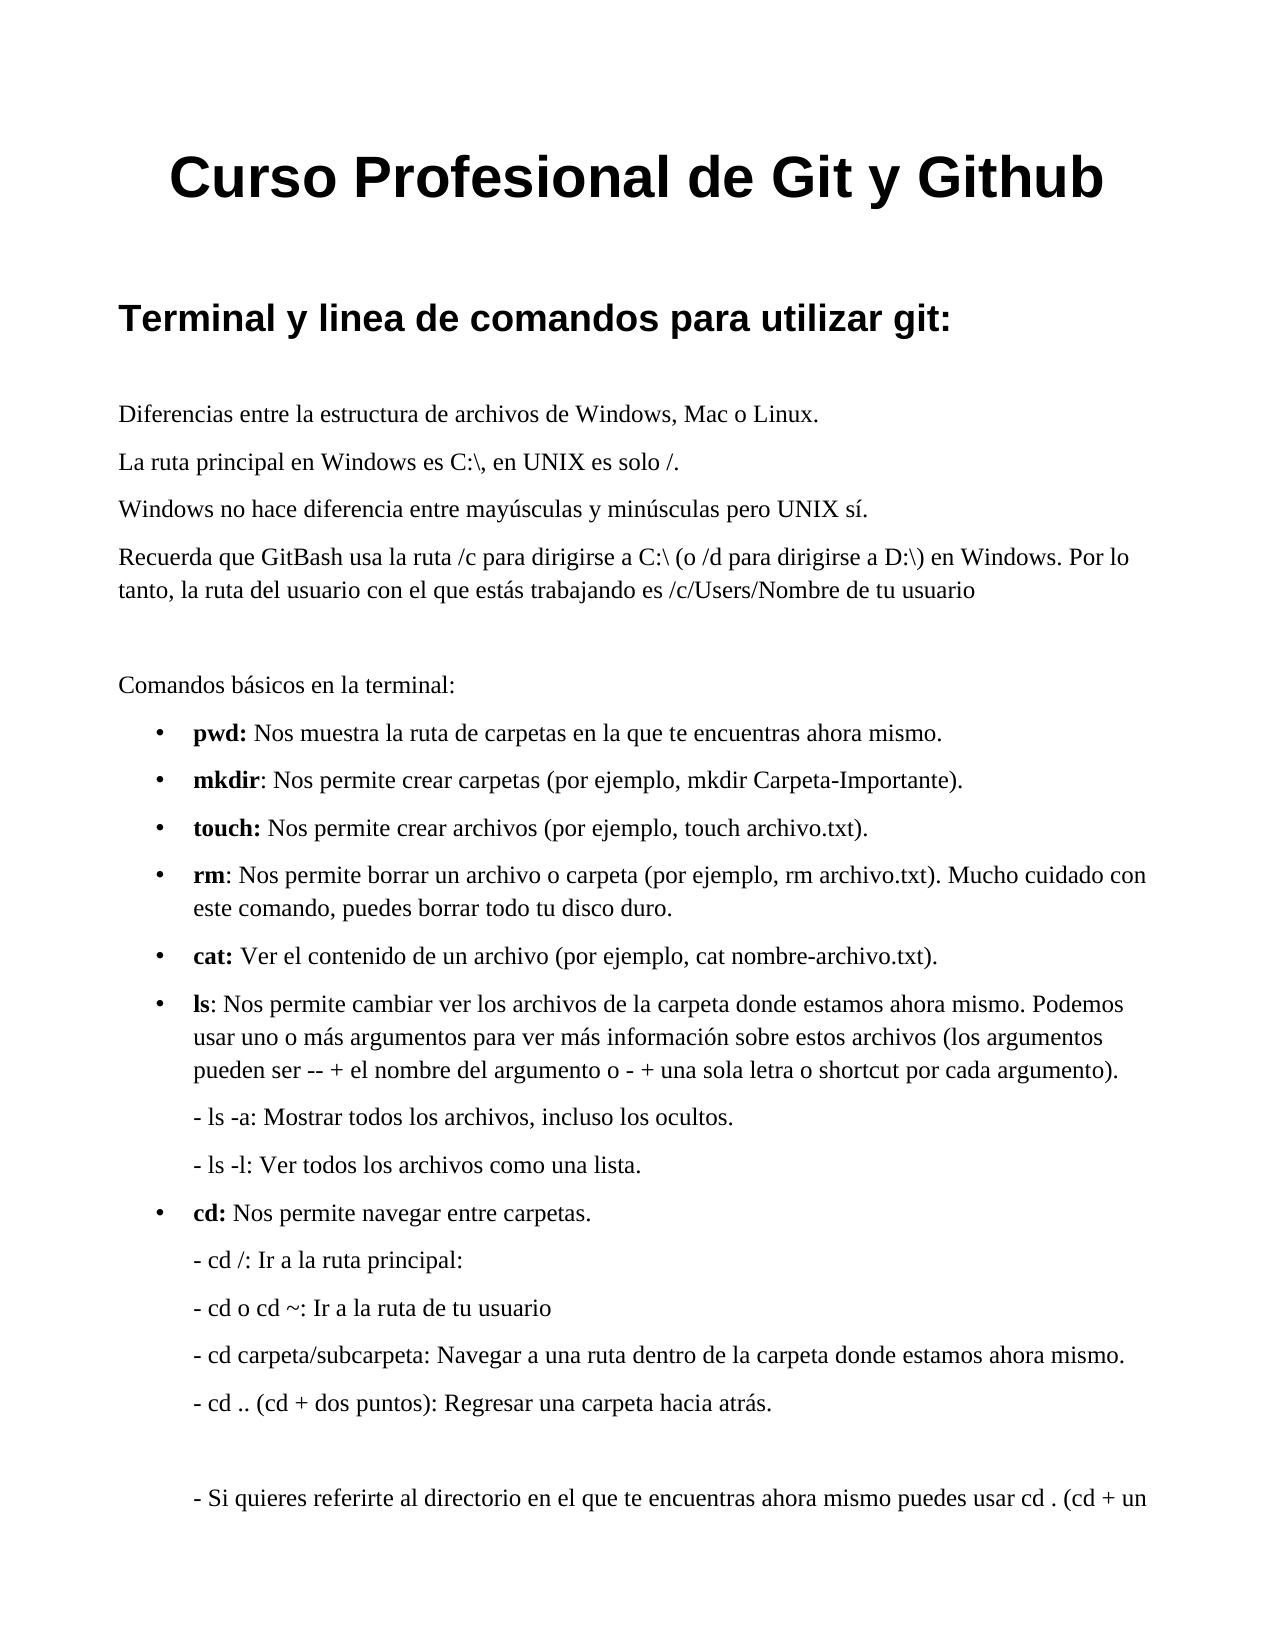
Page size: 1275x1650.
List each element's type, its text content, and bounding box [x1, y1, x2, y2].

list touch: Nos permite crear archivos (por ejemplo, touch archivo.txt). [156, 813, 1157, 842]
text Diferencias entre la estructura de archivos de Windows, Mac o Linux. [118, 399, 1157, 428]
list cd: Nos permite navegar entre carpetas. [156, 1198, 1157, 1226]
list - Si quieres referirte al directorio en el que te encuentras ahora mismo puedes usar cd . (cd + un [156, 1483, 1157, 1512]
list mkdir: Nos permite crear carpetas (por ejemplo, mkdir Carpeta-Importante). [156, 765, 1157, 794]
list - cd carpeta/subcarpeta: Navegar a una ruta dentro de la carpeta donde estamos ahora mismo. [156, 1340, 1157, 1369]
list - cd .. (cd + dos puntos): Regresar una carpeta hacia atrás. [156, 1388, 1157, 1417]
list pwd: Nos muestra la ruta de carpetas en la que te encuentras ahora mismo. [156, 718, 1157, 746]
title Curso Profesional de Git y Github [118, 143, 1157, 210]
subtitle Terminal y linea de comandos para utilizar git: [118, 295, 1157, 339]
list cat: Ver el contenido de un archivo (por ejemplo, cat nombre-archivo.txt). [156, 941, 1157, 970]
list - cd o cd ~: Ir a la ruta de tu usuario [156, 1293, 1157, 1322]
text La ruta principal en Windows es C:\, en UNIX es solo /. [118, 447, 1157, 475]
list - ls -a: Mostrar todos los archivos, incluso los ocultos. [156, 1102, 1157, 1131]
list ls: Nos permite cambiar ver los archivos de la carpeta donde estamos ahora mismo. Podemos usar uno o más argumentos para ver más información sobre estos archivos (los argumentos pueden ser -- + el nombre del argumento o - + una sola letra o shortcut por cada argumento). [156, 989, 1157, 1083]
list - cd /: Ir a la ruta principal: [156, 1245, 1157, 1274]
list - ls -l: Ver todos los archivos como una lista. [156, 1150, 1157, 1179]
list rm: Nos permite borrar un archivo o carpeta (por ejemplo, rm archivo.txt). Mucho cuidado con este comando, puedes borrar todo tu disco duro. [156, 861, 1157, 922]
text Windows no hace diferencia entre mayúsculas y minúsculas pero UNIX sí. [118, 494, 1157, 523]
text Comandos básicos en la terminal: [118, 670, 1157, 699]
text Recuerda que GitBash usa la ruta /c para dirigirse a C:\ (o /d para dirigirse a D:\) en Windows. Por lo tanto, la ruta del usuario con el que estás trabajando es /c/Users/Nombre de tu usuario [118, 542, 1157, 604]
